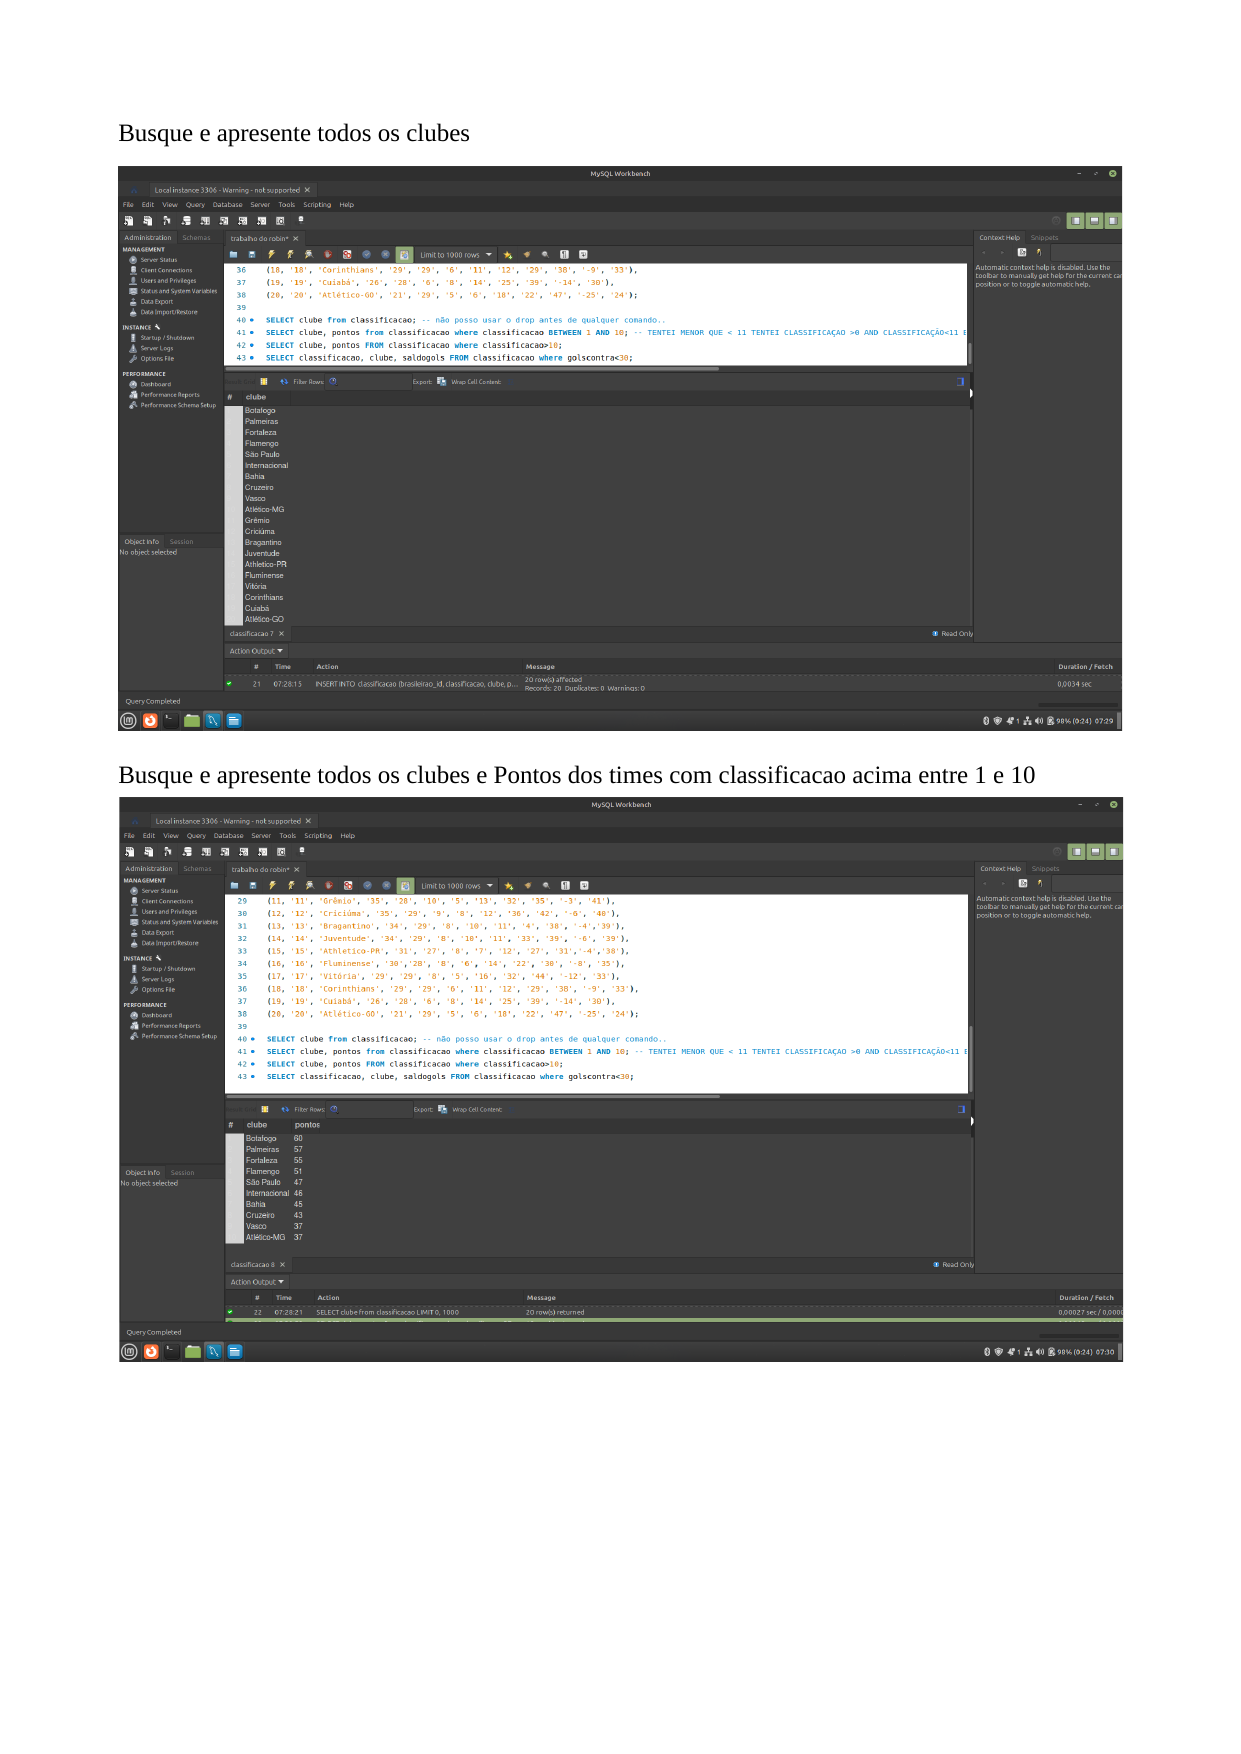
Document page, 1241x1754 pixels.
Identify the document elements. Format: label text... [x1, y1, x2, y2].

text Busque e apresente todos os clubes [118, 118, 1122, 147]
picture [119, 797, 1124, 1362]
text Busque e apresente todos os clubes e Pontos dos times com classificacao acima entre 1 e 10 [118, 760, 1122, 788]
picture [118, 166, 1123, 731]
